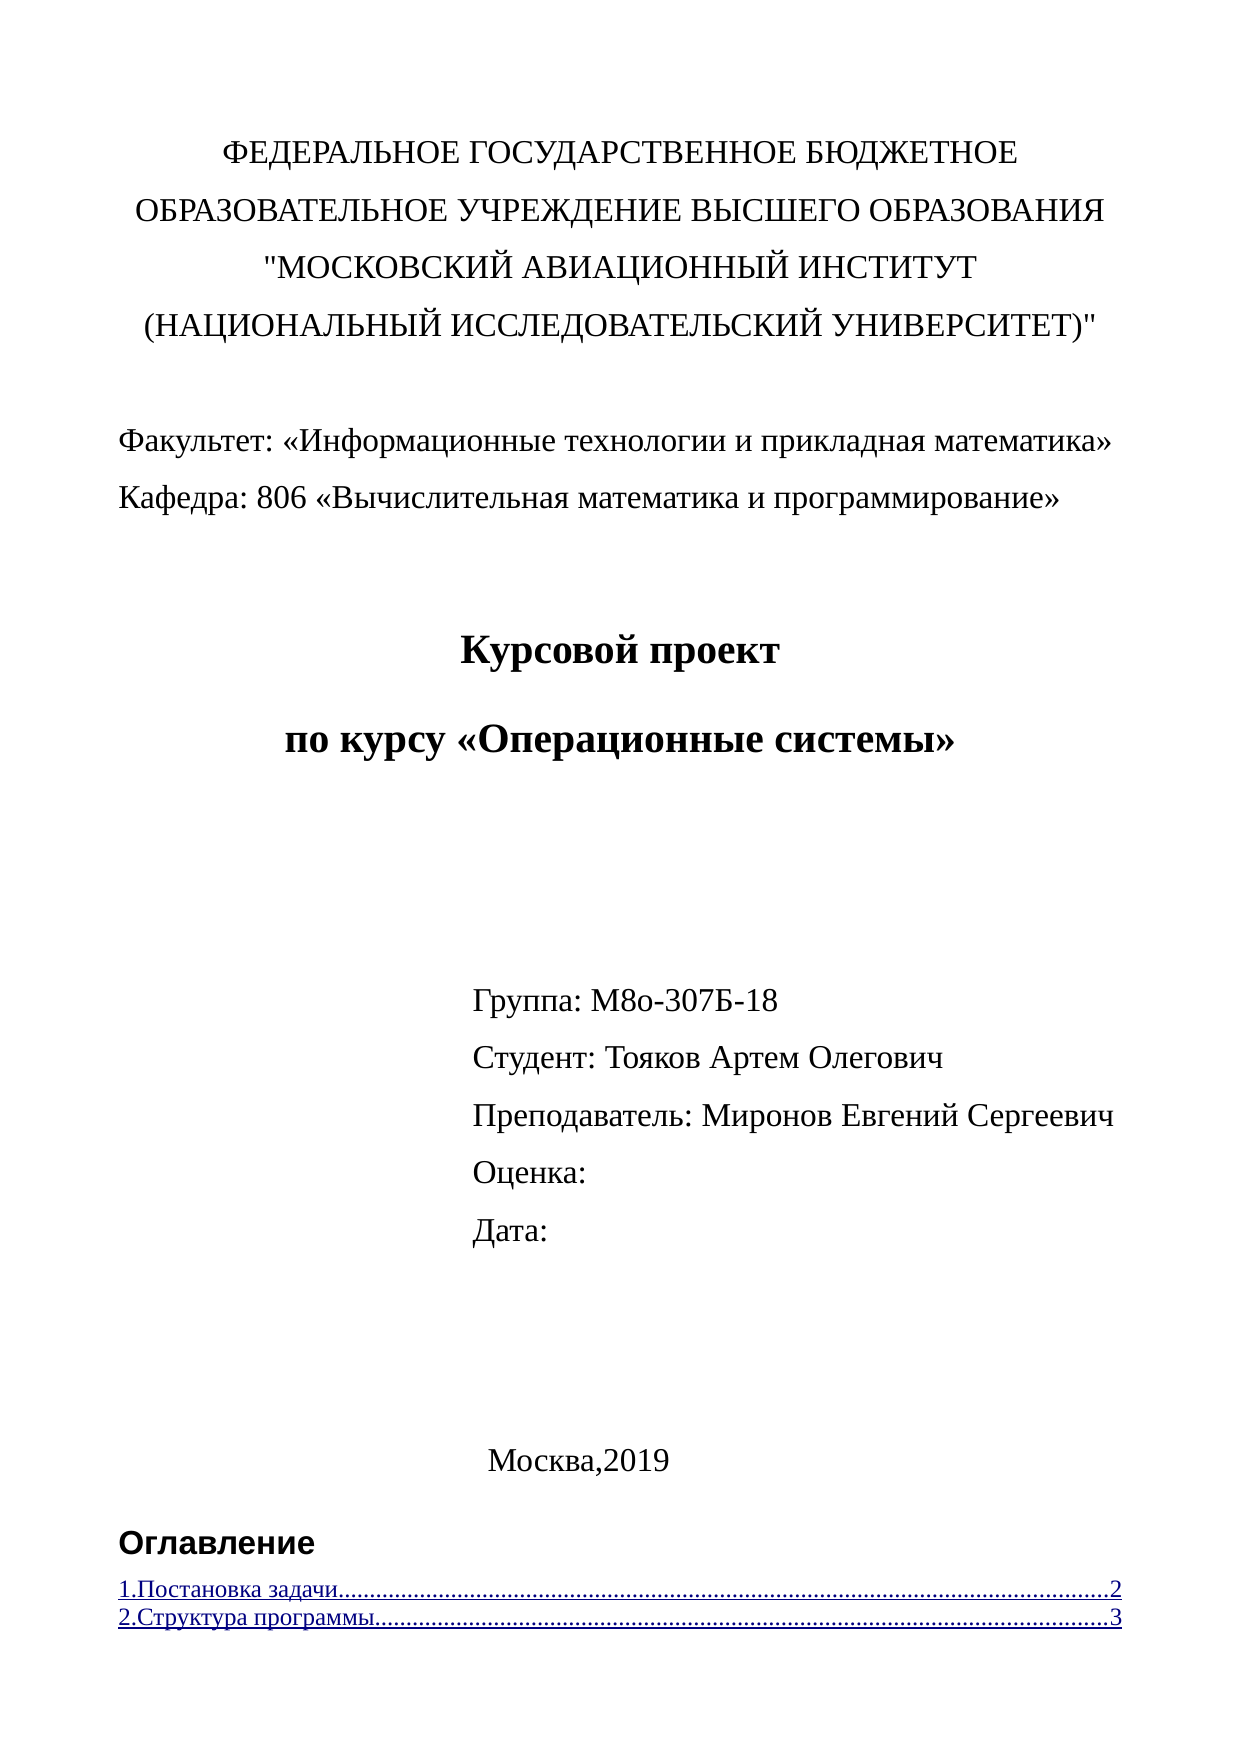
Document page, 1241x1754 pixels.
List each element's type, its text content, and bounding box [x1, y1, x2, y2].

text Преподаватель: Миронов Евгений Сергеевич [472, 1095, 1122, 1134]
text Факультет: «Информационные технологии и прикладная математика» [118, 420, 1122, 458]
text Кафедра: 806 «Вычислительная математика и программирование» [118, 477, 1122, 516]
text Курсовой проект [118, 624, 1122, 672]
text Москва,2019 [487, 1440, 1122, 1479]
text Студент: Тояков Артем Олегович [472, 1038, 1122, 1076]
text Дата: [472, 1210, 1122, 1249]
text 2.Структура программы 3 [118, 1602, 1122, 1627]
text ФЕДЕРАЛЬНОЕ ГОСУДАРСТВЕННОЕ БЮДЖЕТНОЕ ОБРАЗОВАТЕЛЬНОЕ УЧРЕЖДЕНИЕ ВЫСШЕГО ОБРАЗОВАНИЯ "МОСКОВСКИЙ АВИАЦИОННЫЙ ИНСТИТУТ (НАЦИОНАЛЬНЫЙ ИССЛЕДОВАТЕЛЬСКИЙ УНИВЕРСИТЕТ)" [118, 132, 1122, 343]
text 1.Постановка задачи 2 [118, 1574, 1122, 1599]
text Группа: M8o-307Б-18 [472, 980, 1122, 1019]
subtitle Оглавление [118, 1523, 1122, 1561]
text Оценка: [472, 1153, 1122, 1191]
text по курсу «Операционные системы» [118, 714, 1122, 762]
